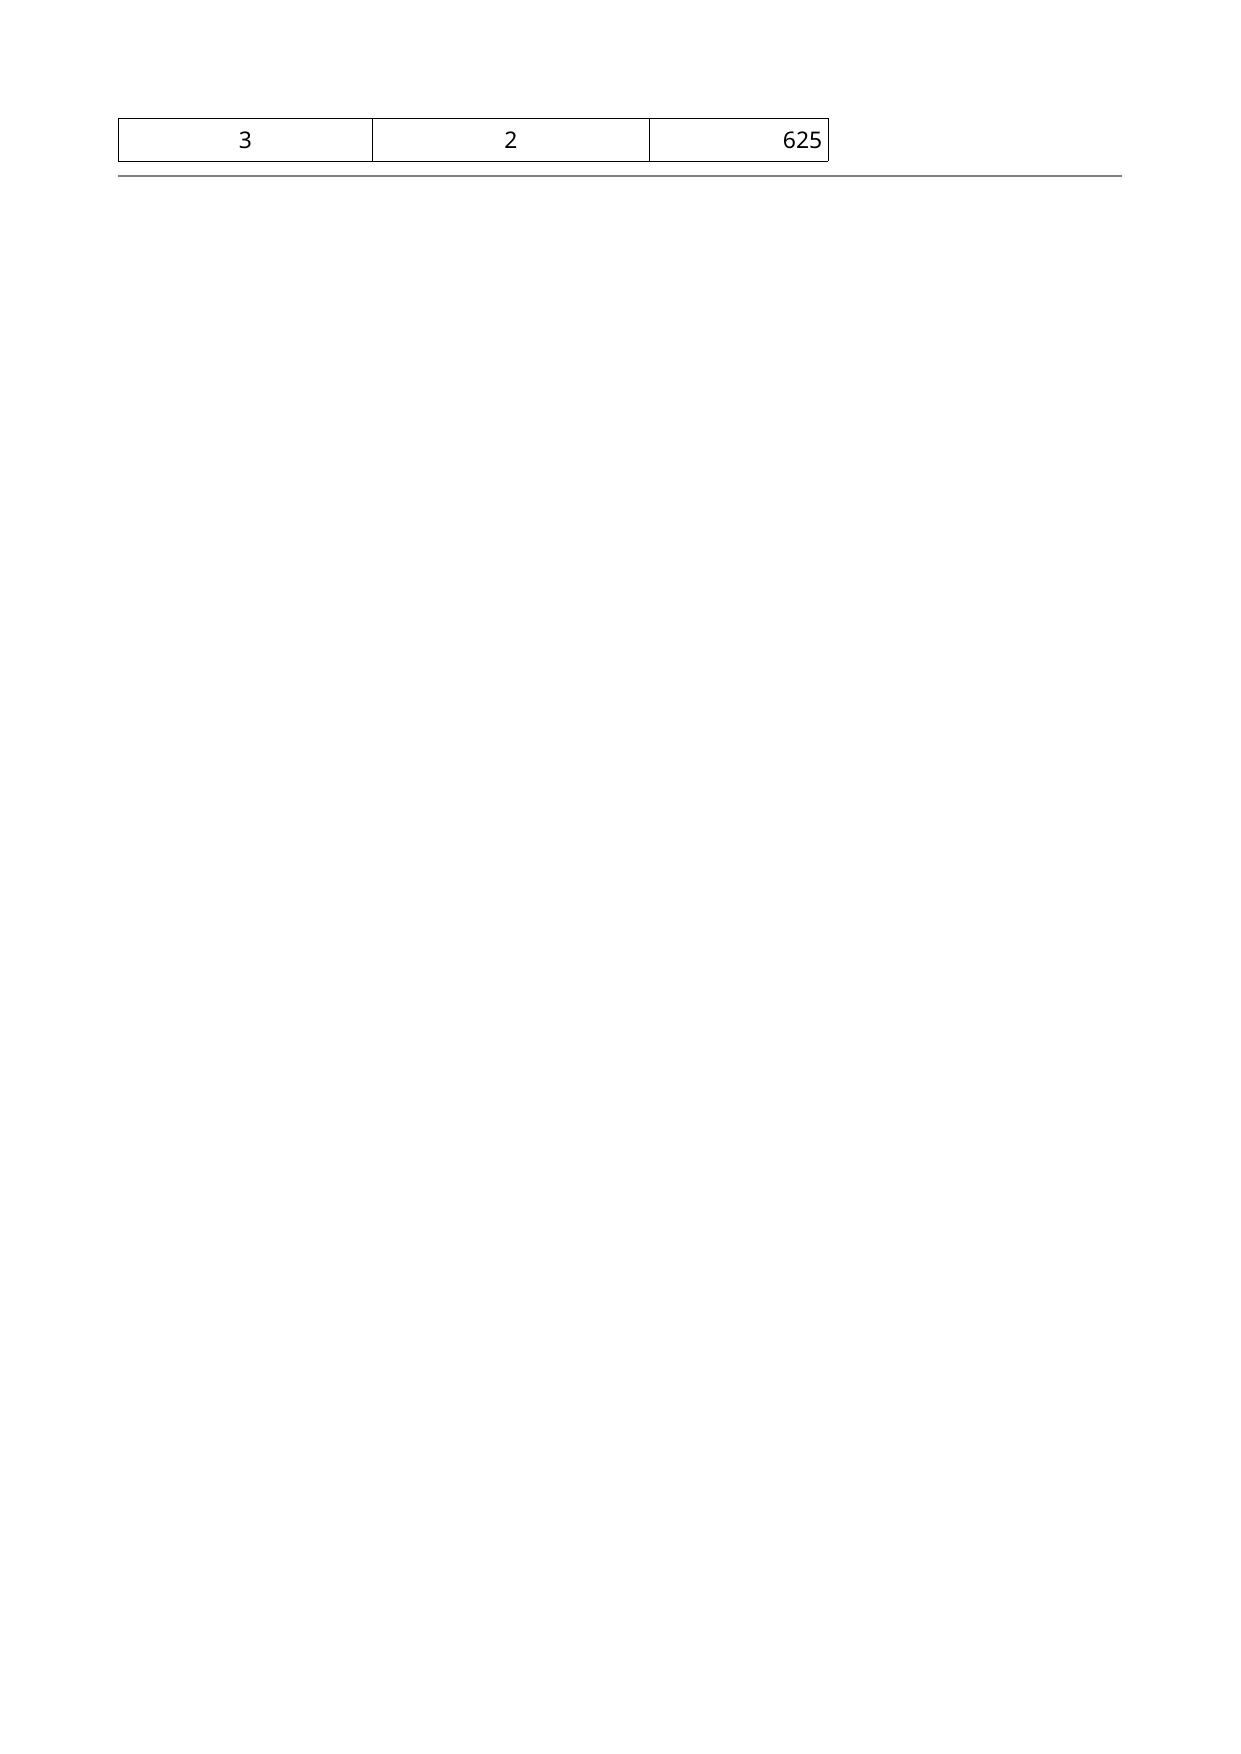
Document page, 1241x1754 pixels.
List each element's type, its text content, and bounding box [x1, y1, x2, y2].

table_cell 3 [119, 119, 372, 161]
table_cell 2 [373, 119, 649, 161]
table_cell 625 [650, 119, 828, 161]
